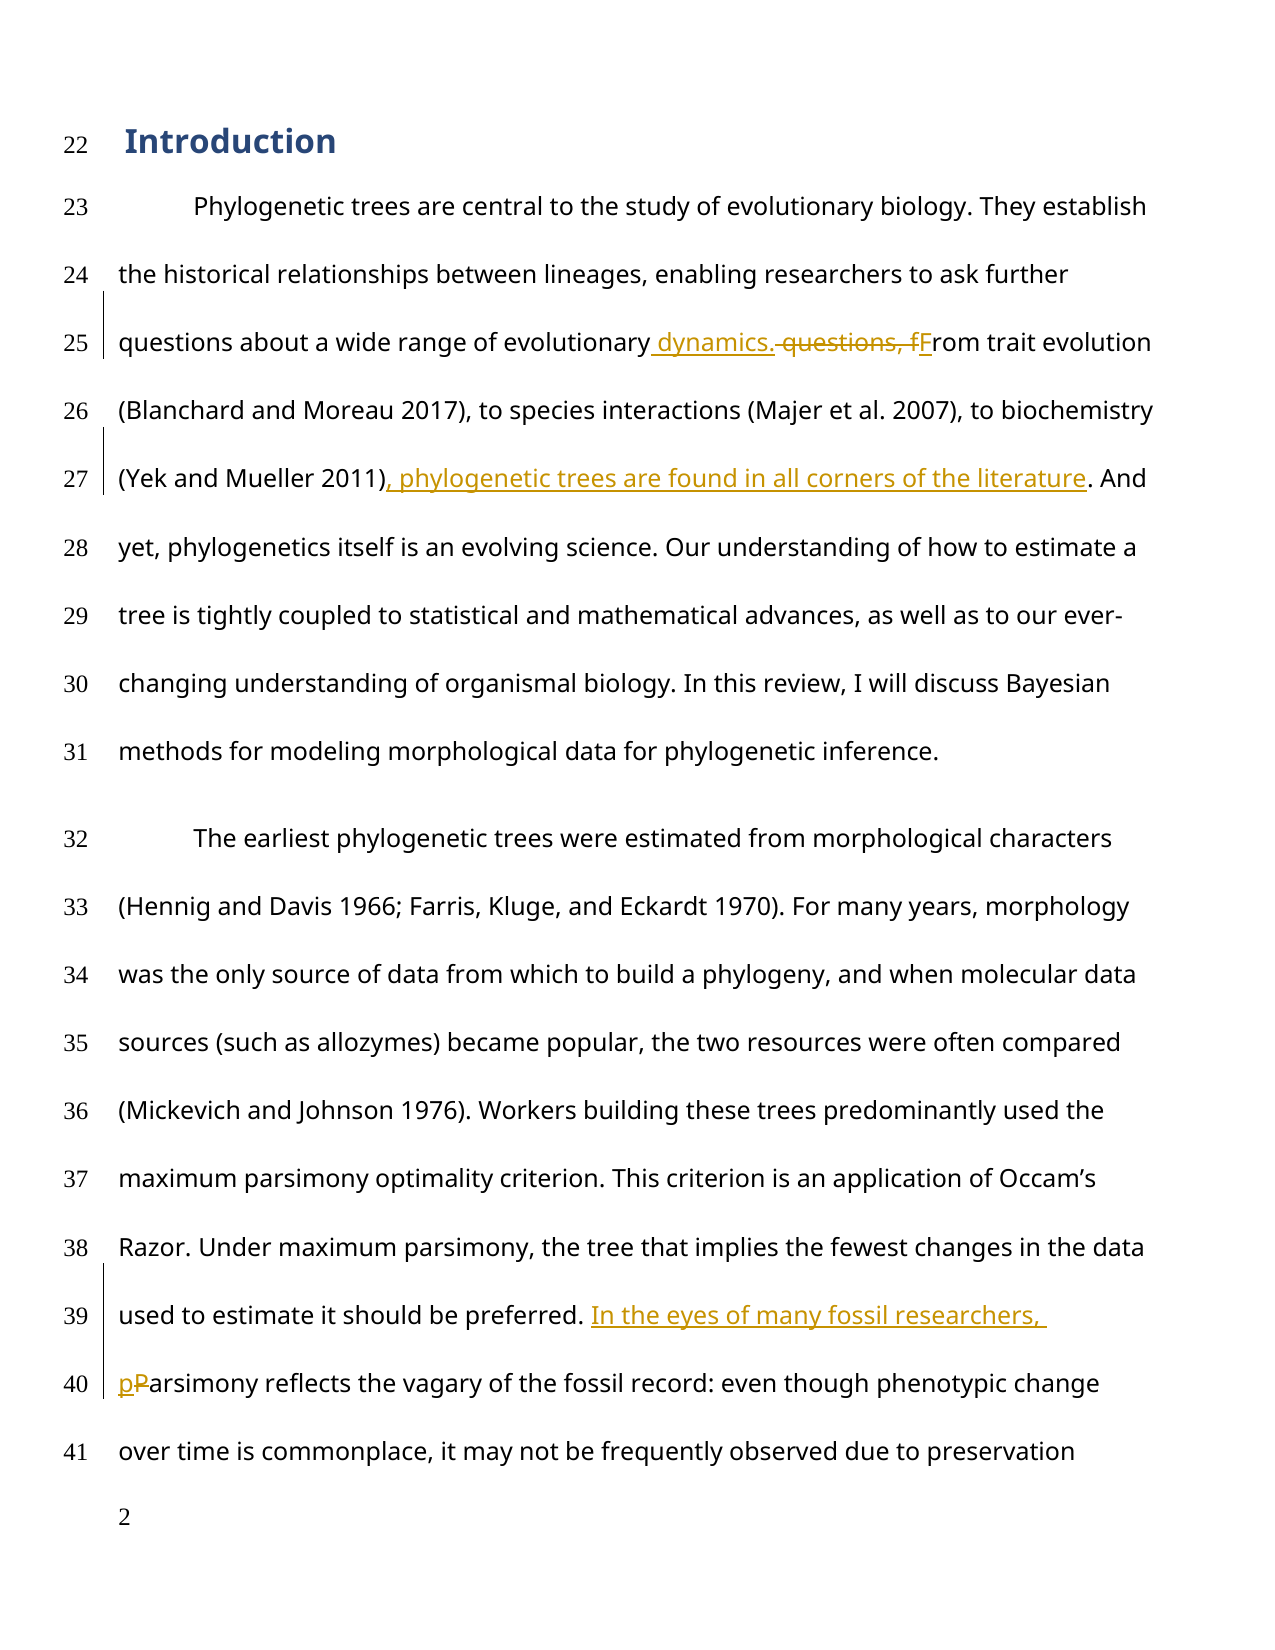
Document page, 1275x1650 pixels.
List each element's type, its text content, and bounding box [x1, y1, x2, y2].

text Introduction [118, 118, 1157, 163]
text Phylogenetic trees are central to the study of evolutionary biology. They establish the historical relationships between lineages, enabling researchers to ask further questions about a wide range of evolutionary dynamics.From trait evolution (Blanchard and Moreau 2017), to species interactions (Majer et al. 2007), to biochemistry (Yek and Mueller 2011), phylogenetic trees are found in all corners of the literature. And yet, phylogenetics itself is an evolving science. Our understanding of how to estimate a tree is tightly coupled to statistical and mathematical advances, as well as to our ever-changing understanding of organismal biology. In this review, I will discuss Bayesian methods for modeling morphological data for phylogenetic inference. [118, 188, 1157, 768]
text The earliest phylogenetic trees were estimated from morphological characters (Hennig and Davis 1966; Farris, Kluge, and Eckardt 1970). For many years, morphology was the only source of data from which to build a phylogeny, and when molecular data sources (such as allozymes) became popular, the two resources were often compared (Mickevich and Johnson 1976). Workers building these trees predominantly used the maximum parsimony optimality criterion. This criterion is an application of Occam’s Razor. Under maximum parsimony, the tree that implies the fewest changes in the data used to estimate it should be preferred. In the eyes of many fossil researchers, parsimony reflects the vagary of the fossil record: even though phenotypic change over time is commonplace, it may not be frequently observed due to preservation [118, 820, 1157, 1468]
